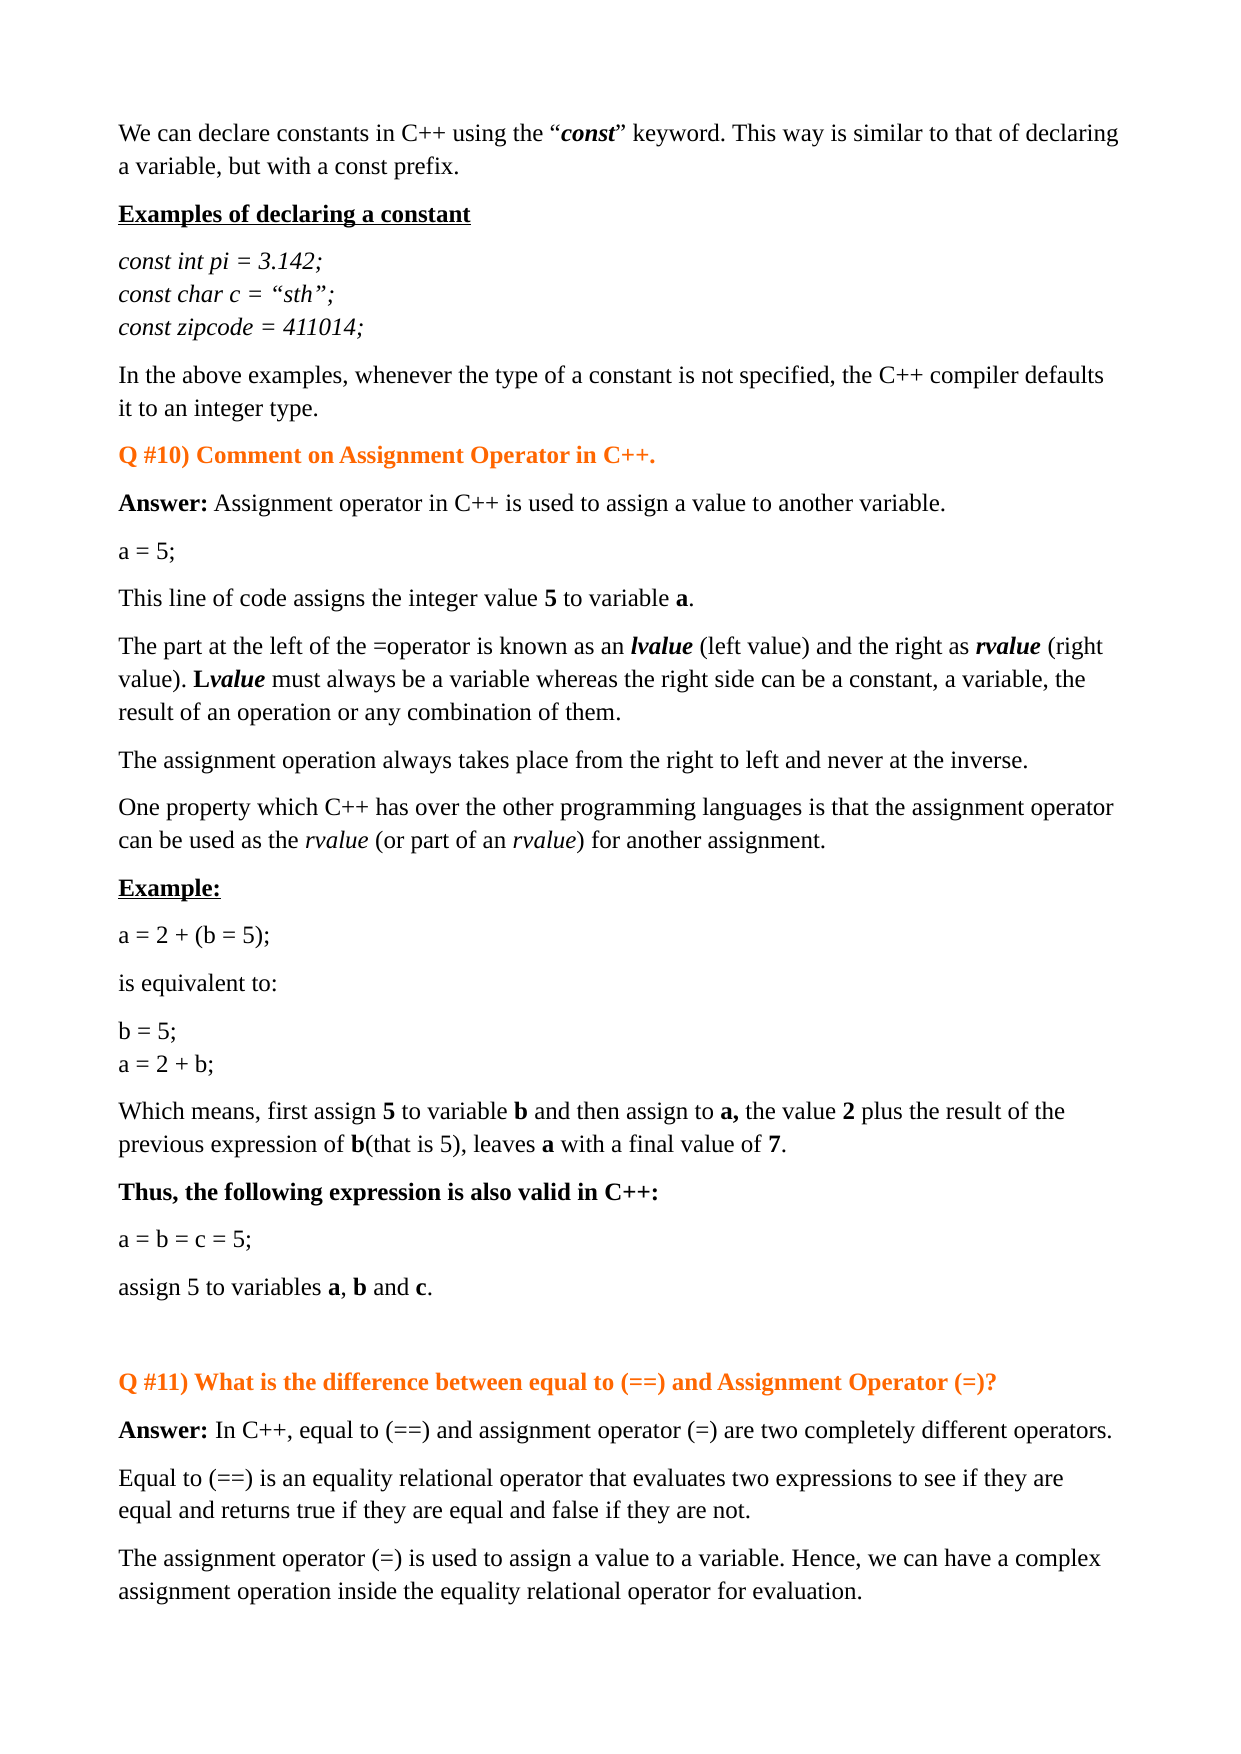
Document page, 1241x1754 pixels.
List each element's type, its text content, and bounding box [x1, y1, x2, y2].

text a = b = c = 5; [118, 1224, 1122, 1253]
text Examples of declaring a constant [118, 199, 1122, 227]
text The assignment operation always takes place from the right to left and never at the inverse. [118, 745, 1122, 773]
text Equal to (==) is an equality relational operator that evaluates two expressions to see if they are equal and returns true if they are equal and false if they are not. [118, 1463, 1122, 1524]
text Thus, the following expression is also valid in C++: [118, 1177, 1122, 1206]
text a = 2 + (b = 5); [118, 921, 1122, 949]
text The assignment operator (=) is used to assign a value to a variable. Hence, we can have a complex assignment operation inside the equality relational operator for evaluation. [118, 1543, 1122, 1605]
text Answer: Assignment operator in C++ is used to assign a value to another variable. [118, 488, 1122, 517]
text b = 5; a = 2 + b; [118, 1016, 1122, 1077]
text This line of code assigns the integer value 5 to variable a. [118, 583, 1122, 612]
text The part at the left of the =operator is known as an lvalue (left value) and the right as rvalue (right value). Lvalue must always be a variable whereas the right side can be a constant, a variable, the result of an operation or any combination of them. [118, 631, 1122, 726]
text Q #10) Comment on Assignment Operator in C++. [118, 441, 1122, 469]
text We can declare constants in C++ using the “const” keyword. This way is similar to that of declaring a variable, but with a const prefix. [118, 118, 1122, 180]
text Answer: In C++, equal to (==) and assignment operator (=) are two completely different operators. [118, 1415, 1122, 1444]
text One property which C++ has over the other programming languages is that the assignment operator can be used as the rvalue (or part of an rvalue) for another assignment. [118, 792, 1122, 854]
text const int pi = 3.142; const char c = “sth”; const zipcode = 411014; [118, 246, 1122, 341]
text Which means, first assign 5 to variable b and then assign to a, the value 2 plus the result of the previous expression of b(that is 5), leaves a with a final value of 7. [118, 1096, 1122, 1158]
text assign 5 to variables a, b and c. [118, 1272, 1122, 1301]
text is equivalent to: [118, 968, 1122, 997]
text a = 5; [118, 536, 1122, 564]
text In the above examples, whenever the type of a constant is not specified, the C++ compiler defaults it to an integer type. [118, 360, 1122, 422]
text Q #11) What is the difference between equal to (==) and Assignment Operator (=)? [118, 1367, 1122, 1396]
text Example: [118, 873, 1122, 902]
